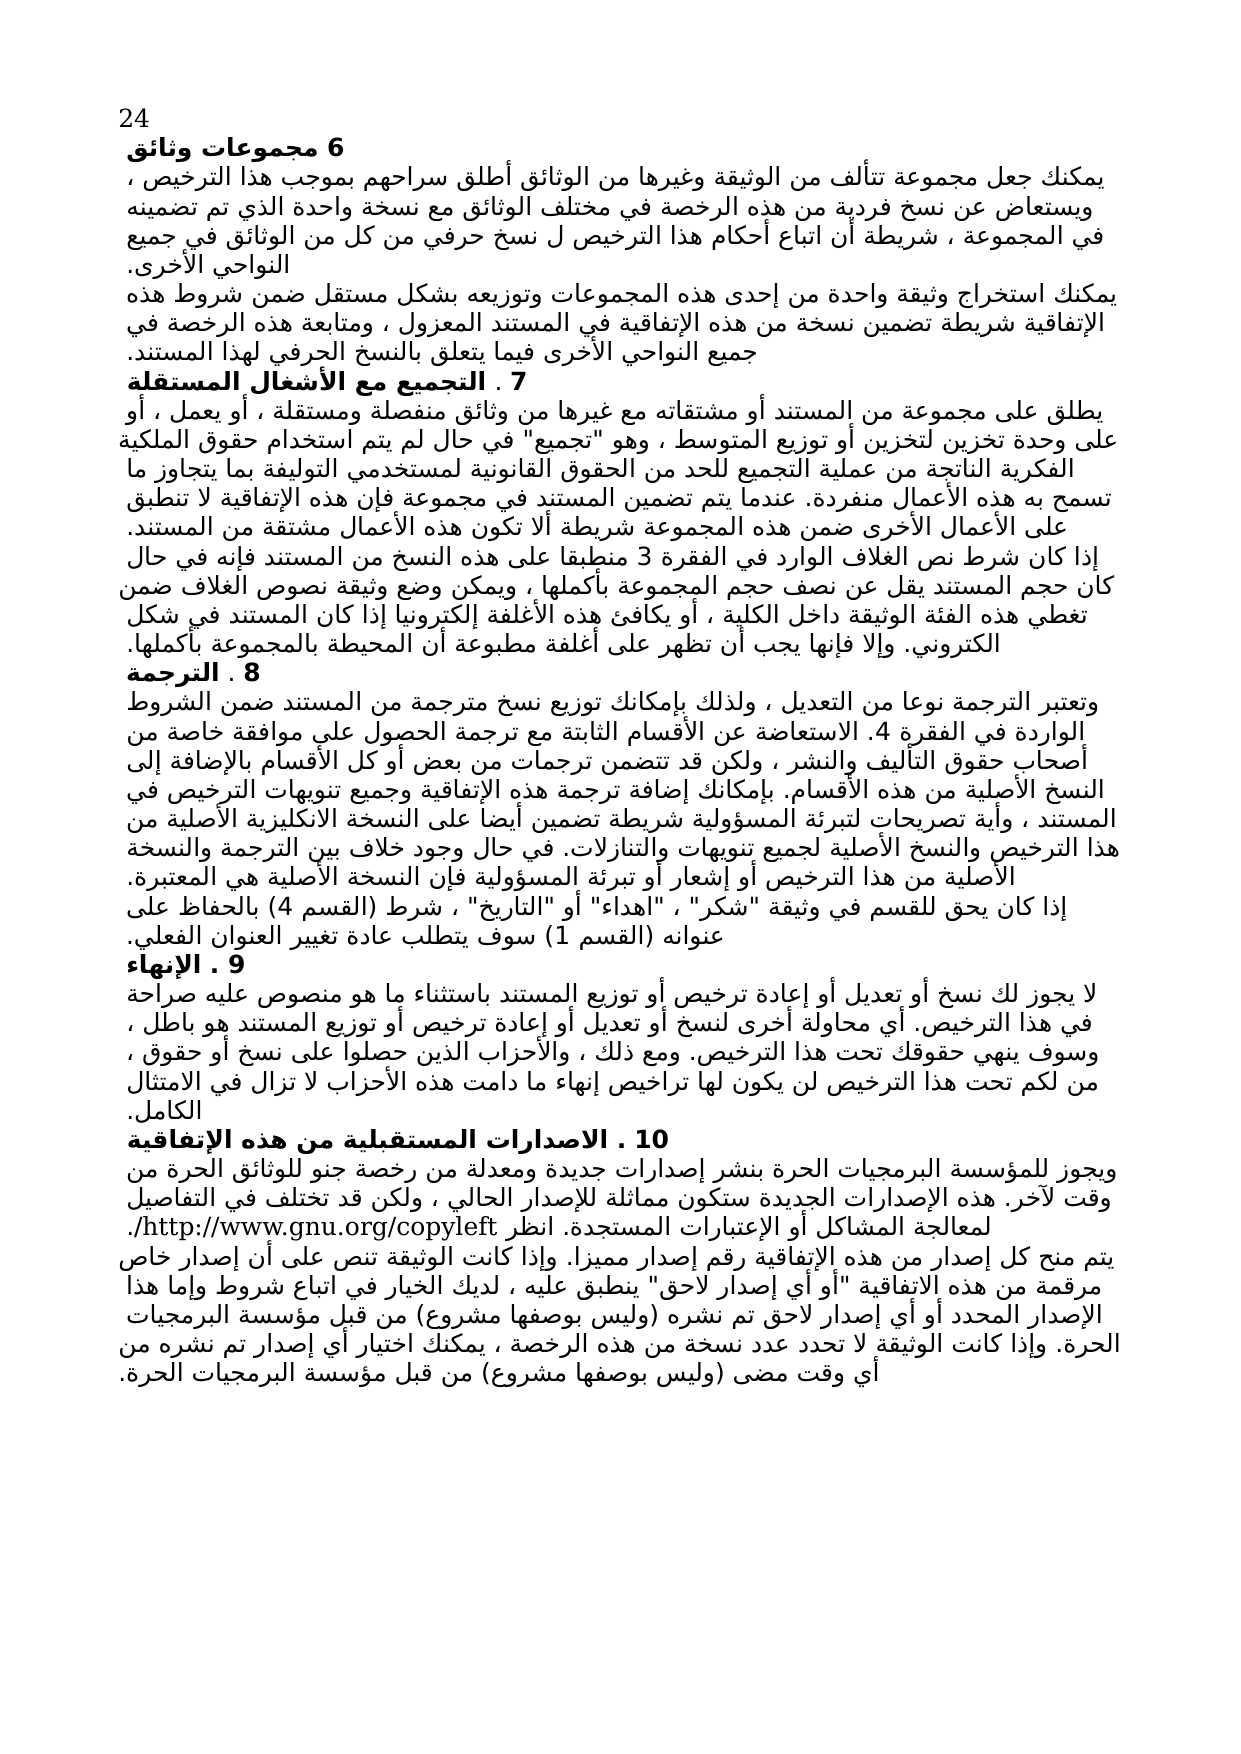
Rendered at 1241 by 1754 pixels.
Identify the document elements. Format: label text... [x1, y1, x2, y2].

subtitle 6 مجموعات وثائق يمكنك جعل مجموعة تتألف من الوثيقة وغيرها من الوثائق أطلق سراحهم بموجب هذا الترخيص ، ويستعاض عن نسخ فردية من هذه الرخصة في مختلف الوثائق مع نسخة واحدة الذي تم تضمينه في المجموعة ، شريطة أن اتباع أحكام هذا الترخيص ل نسخ حرفي من كل من الوثائق في جميع النواحي الأخرى. يمكنك استخراج وثيقة واحدة من إحدى هذه المجموعات وتوزيعه بشكل مستقل ضمن شروط هذه الإتفاقية شريطة تضمين نسخة من هذه الإتفاقية في المستند المعزول ، ومتابعة هذه الرخصة في جميع النواحي الأخرى فيما يتعلق بالنسخ الحرفي لهذا المستند. 7 . التجميع مع الأشغال المستقلة يطلق على مجموعة من المستند أو مشتقاته مع غيرها من وثائق منفصلة ومستقلة ، أو يعمل ، أو على وحدة تخزين لتخزين أو توزيع المتوسط ، وهو "تجميع" في حال لم يتم استخدام حقوق الملكية الفكرية الناتجة من عملية التجميع للحد من الحقوق القانونية لمستخدمي التوليفة بما يتجاوز ما تسمح به هذه الأعمال منفردة. عندما يتم تضمين المستند في مجموعة فإن هذه الإتفاقية لا تنطبق على الأعمال الأخرى ضمن هذه المجموعة شريطة ألا تكون هذه الأعمال مشتقة من المستند. إذا كان شرط نص الغلاف الوارد في الفقرة 3 منطبقا على هذه النسخ من المستند فإنه في حال كان حجم المستند يقل عن نصف حجم المجموعة بأكملها ، ويمكن وضع وثيقة نصوص الغلاف ضمن تغطي هذه الفئة الوثيقة داخل الكلية ، أو يكافئ هذه الأغلفة إلكترونيا إذا كان المستند في شكل الكتروني. وإلا فإنها يجب أن تظهر على أغلفة مطبوعة أن المحيطة بالمجموعة بأكملها. 8 . الترجمة وتعتبر الترجمة نوعا من التعديل ، ولذلك بإمكانك توزيع نسخ مترجمة من المستند ضمن الشروط الواردة في الفقرة 4. الاستعاضة عن الأقسام الثابتة مع ترجمة الحصول على موافقة خاصة من أصحاب حقوق التأليف والنشر ، ولكن قد تتضمن ترجمات من بعض أو كل الأقسام بالإضافة إلى النسخ الأصلية من هذه الأقسام. بإمكانك إضافة ترجمة هذه الإتفاقية وجميع تنويهات الترخيص في المستند ، وأية تصريحات لتبرئة المسؤولية شريطة تضمين أيضا على النسخة الانكليزية الأصلية من هذا الترخيص والنسخ الأصلية لجميع تنويهات والتنازلات. في حال وجود خلاف بين الترجمة والنسخة الأصلية من هذا الترخيص أو إشعار أو تبرئة المسؤولية فإن النسخة الأصلية هي المعتبرة. إذا كان يحق للقسم في وثيقة "شكر" ، "اهداء" أو "التاريخ" ، شرط (القسم 4) بالحفاظ على عنوانه (القسم 1) سوف يتطلب عادة تغيير العنوان الفعلي. 9 . الإنهاء لا يجوز لك نسخ أو تعديل أو إعادة ترخيص أو توزيع المستند باستثناء ما هو منصوص عليه صراحة في هذا الترخيص. أي محاولة أخرى لنسخ أو تعديل أو إعادة ترخيص أو توزيع المستند هو باطل ، وسوف ينهي حقوقك تحت هذا الترخيص. ومع ذلك ، والأحزاب الذين حصلوا على نسخ أو حقوق ، من لكم تحت هذا الترخيص لن يكون لها تراخيص إنهاء ما دامت هذه الأحزاب لا تزال في الامتثال الكامل. 10 . الاصدارات المستقبلية من هذه الإتفاقية ويجوز للمؤسسة البرمجيات الحرة بنشر إصدارات جديدة ومعدلة من رخصة جنو للوثائق الحرة من وقت لآخر. هذه الإصدارات الجديدة ستكون مماثلة للإصدار الحالي ، ولكن قد تختلف في التفاصيل لمعالجة المشاكل أو الإعتبارات المستجدة. انظر http://www.gnu.org/copyleft/. يتم منح كل إصدار من هذه الإتفاقية رقم إصدار مميزا. وإذا كانت الوثيقة تنص على أن إصدار خاص مرقمة من هذه الاتفاقية "أو أي إصدار لاحق" ينطبق عليه ، لديك الخيار في اتباع شروط وإما هذا الإصدار المحدد أو أي إصدار لاحق تم نشره (وليس بوصفها مشروع) من قبل مؤسسة البرمجيات الحرة. وإذا كانت الوثيقة لا تحدد عدد نسخة من هذه الرخصة ، يمكنك اختيار أي إصدار تم نشره من أي وقت مضى (وليس بوصفها مشروع) من قبل مؤسسة البرمجيات الحرة. [118, 133, 1122, 1387]
